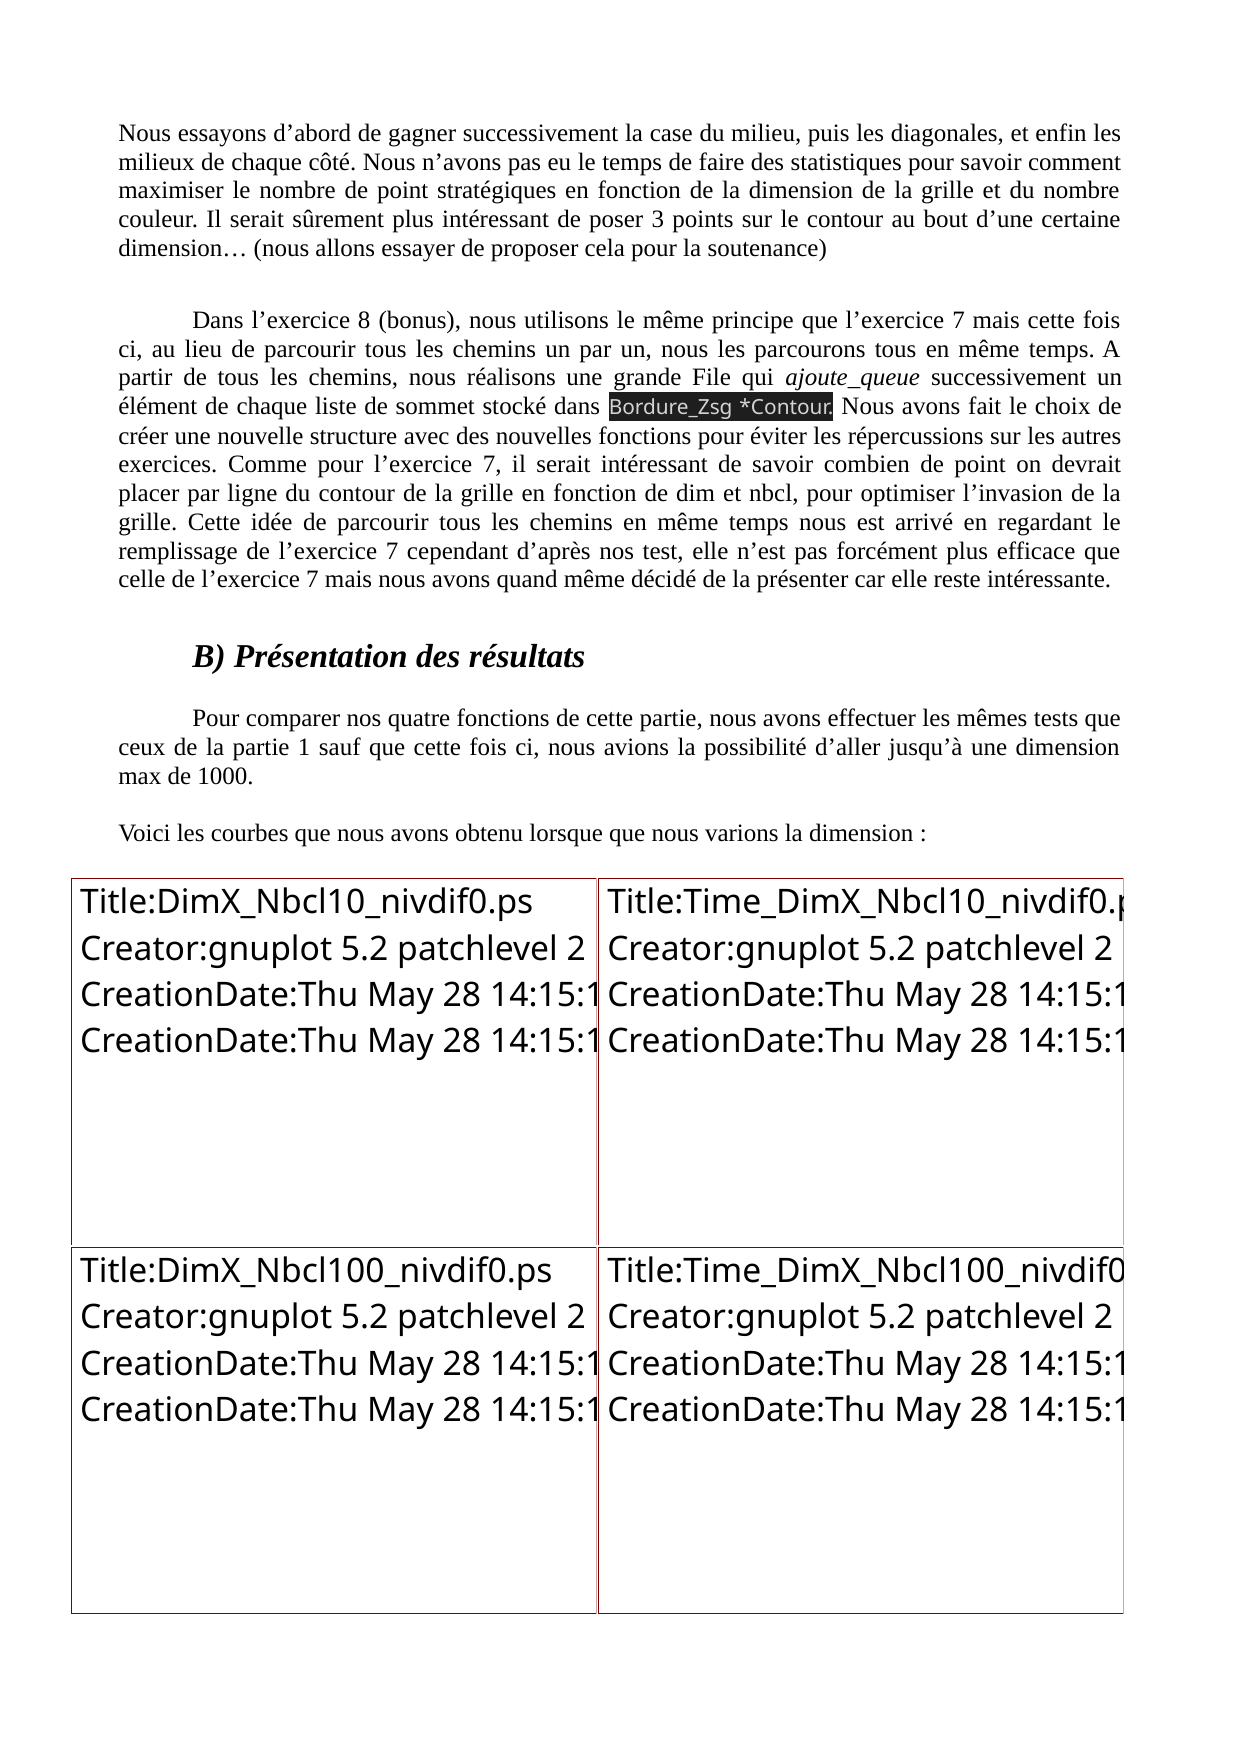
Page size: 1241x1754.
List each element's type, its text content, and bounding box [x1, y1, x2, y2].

text Voici les courbes que nous avons obtenu lorsque que nous varions la dimension : [118, 818, 1122, 847]
text Pour comparer nos quatre fonctions de cette partie, nous avons effectuer les mêmes tests que ceux de la partie 1 sauf que cette fois ci, nous avions la possibilité d’aller jusqu’à une dimension max de 1000. [118, 703, 1122, 790]
text Nous essayons d’abord de gagner successivement la case du milieu, puis les diagonales, et enfin les milieux de chaque côté. Nous n’avons pas eu le temps de faire des statistiques pour savoir comment maximiser le nombre de point stratégiques en fonction de la dimension de la grille et du nombre couleur. Il serait sûrement plus intéressant de poser 3 points sur le contour au bout d’une certaine dimension… (nous allons essayer de proposer cela pour la soutenance) [118, 118, 1122, 262]
text Dans l’exercice 8 (bonus), nous utilisons le même principe que l’exercice 7 mais cette fois ci, au lieu de parcourir tous les chemins un par un, nous les parcourons tous en même temps. A partir de tous les chemins, nous réalisons une grande File qui ajoute_queue successivement un élément de chaque liste de sommet stocké dans Bordure_Zsg *Contour. Nous avons fait le choix de créer une nouvelle structure avec des nouvelles fonctions pour éviter les répercussions sur les autres exercices. Comme pour l’exercice 7, il serait intéressant de savoir combien de point on devrait placer par ligne du contour de la grille en fonction de dim et nbcl, pour optimiser l’invasion de la grille. Cette idée de parcourir tous les chemins en même temps nous est arrivé en regardant le remplissage de l’exercice 7 cependant d’après nos test, elle n’est pas forcément plus efficace que celle de l’exercice 7 mais nous avons quand même décidé de la présenter car elle reste intéressante. [118, 305, 1122, 593]
text B) Présentation des résultats [118, 636, 1122, 675]
